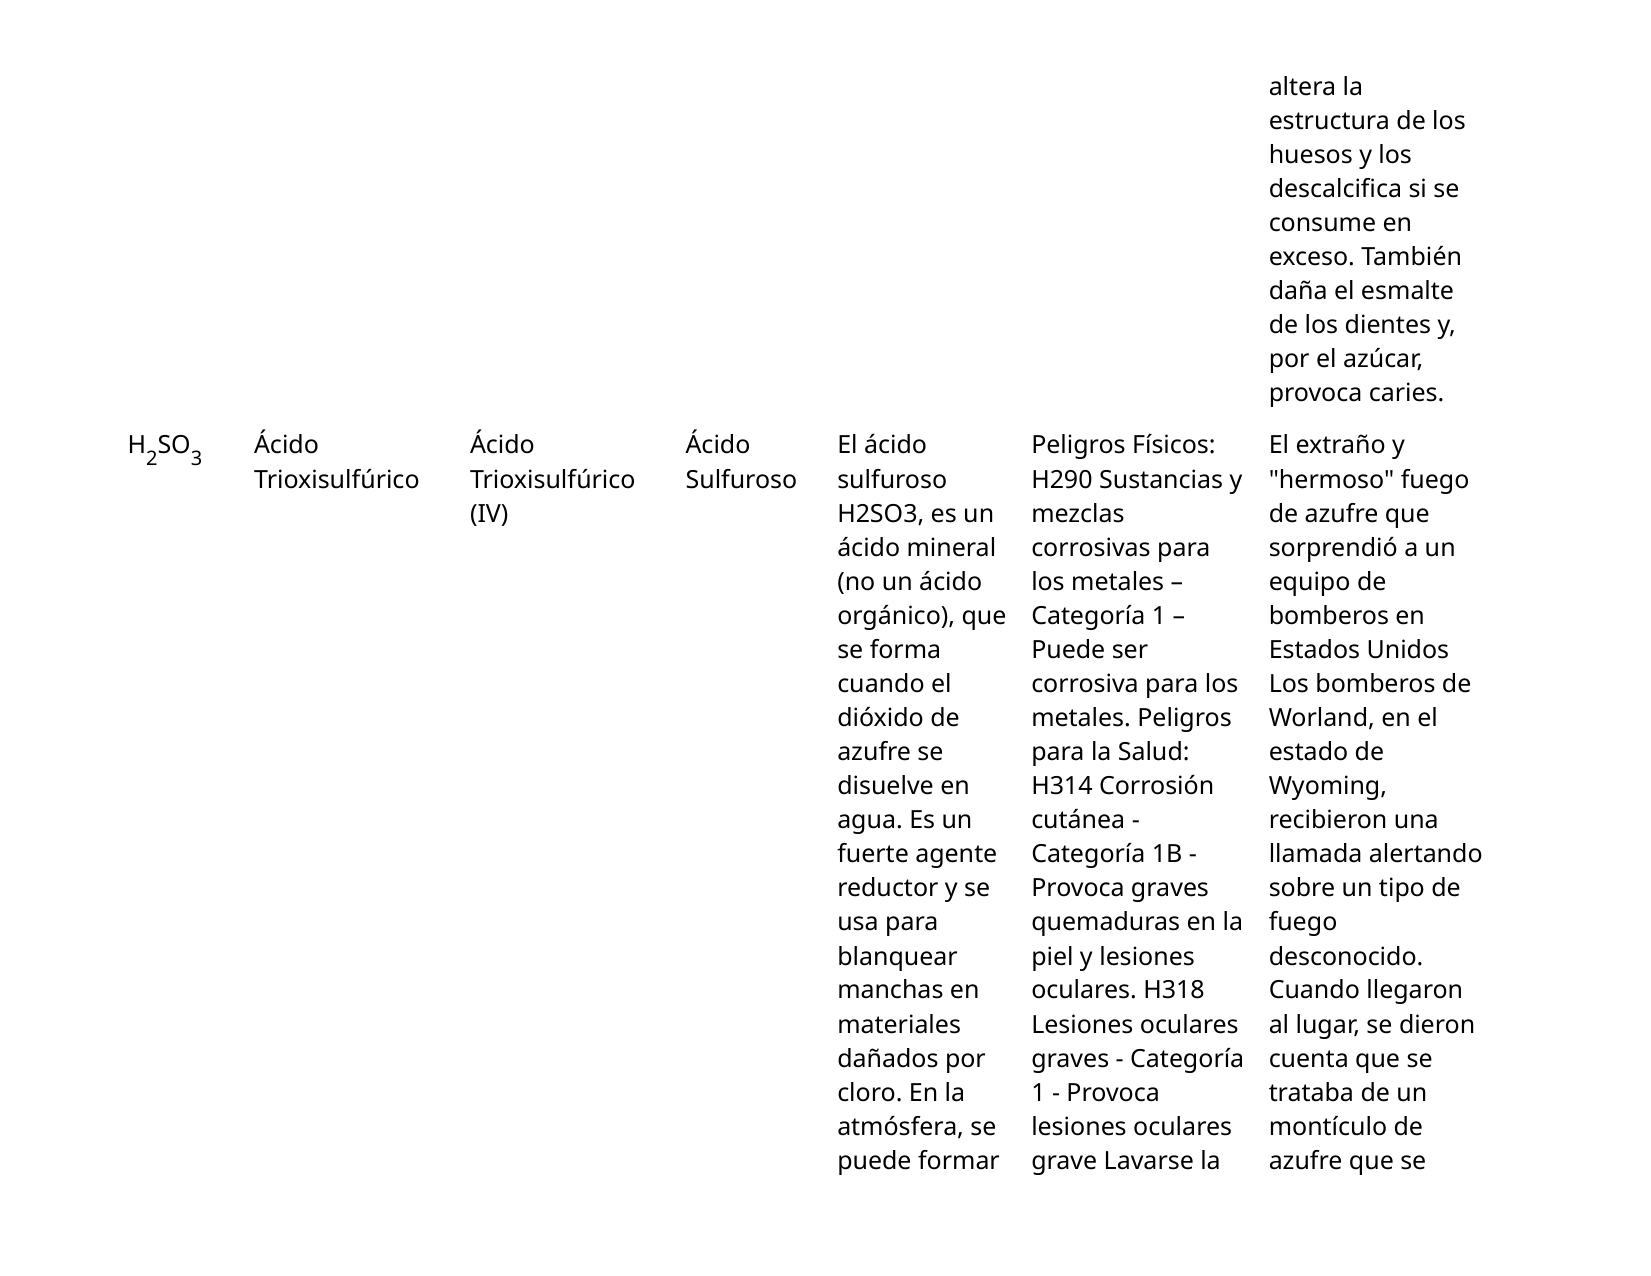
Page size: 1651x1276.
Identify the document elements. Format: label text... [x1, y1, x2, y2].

table_cell Ácido Sulfuroso [676, 418, 828, 1186]
table_cell [676, 59, 828, 418]
table_cell altera la estructura de los huesos y los descalcifica si se consume en exceso. También daña el esmalte de los dientes y, por el azúcar, provoca caries. [1259, 59, 1494, 418]
table_cell [245, 59, 461, 418]
table_cell Ácido Trioxisulfúrico (IV) [461, 418, 676, 1186]
table_cell Peligros Físicos: H290 Sustancias y mezclas corrosivas para los metales – Categoría 1 – Puede ser corrosiva para los metales. Peligros para la Salud: H314 Corrosión cutánea - Categoría 1B - Provoca graves quemaduras en la piel y lesiones oculares. H318 Lesiones oculares graves - Categoría 1 - Provoca lesiones oculares grave Lavarse la [1022, 418, 1259, 1186]
table_cell [461, 59, 676, 418]
table_cell [1022, 59, 1259, 418]
table_cell [828, 59, 1022, 418]
table_cell Ácido Trioxisulfúrico [245, 418, 461, 1186]
table_cell El extraño y "hermoso" fuego de azufre que sorprendió a un equipo de bomberos en Estados Unidos Los bomberos de Worland, en el estado de Wyoming, recibieron una llamada alertando sobre un tipo de fuego desconocido. Cuando llegaron al lugar, se dieron cuenta que se trataba de un montículo de azufre que se [1259, 418, 1494, 1186]
table_cell El ácido sulfuroso H2SO3, es un ácido mineral (no un ácido orgánico), que se forma cuando el dióxido de azufre se disuelve en agua. Es un fuerte agente reductor y se usa para blanquear manchas en materiales dañados por cloro. En la atmósfera, se puede formar [828, 418, 1022, 1186]
table_cell [118, 59, 245, 418]
table_cell H2SO3 [118, 418, 245, 1186]
